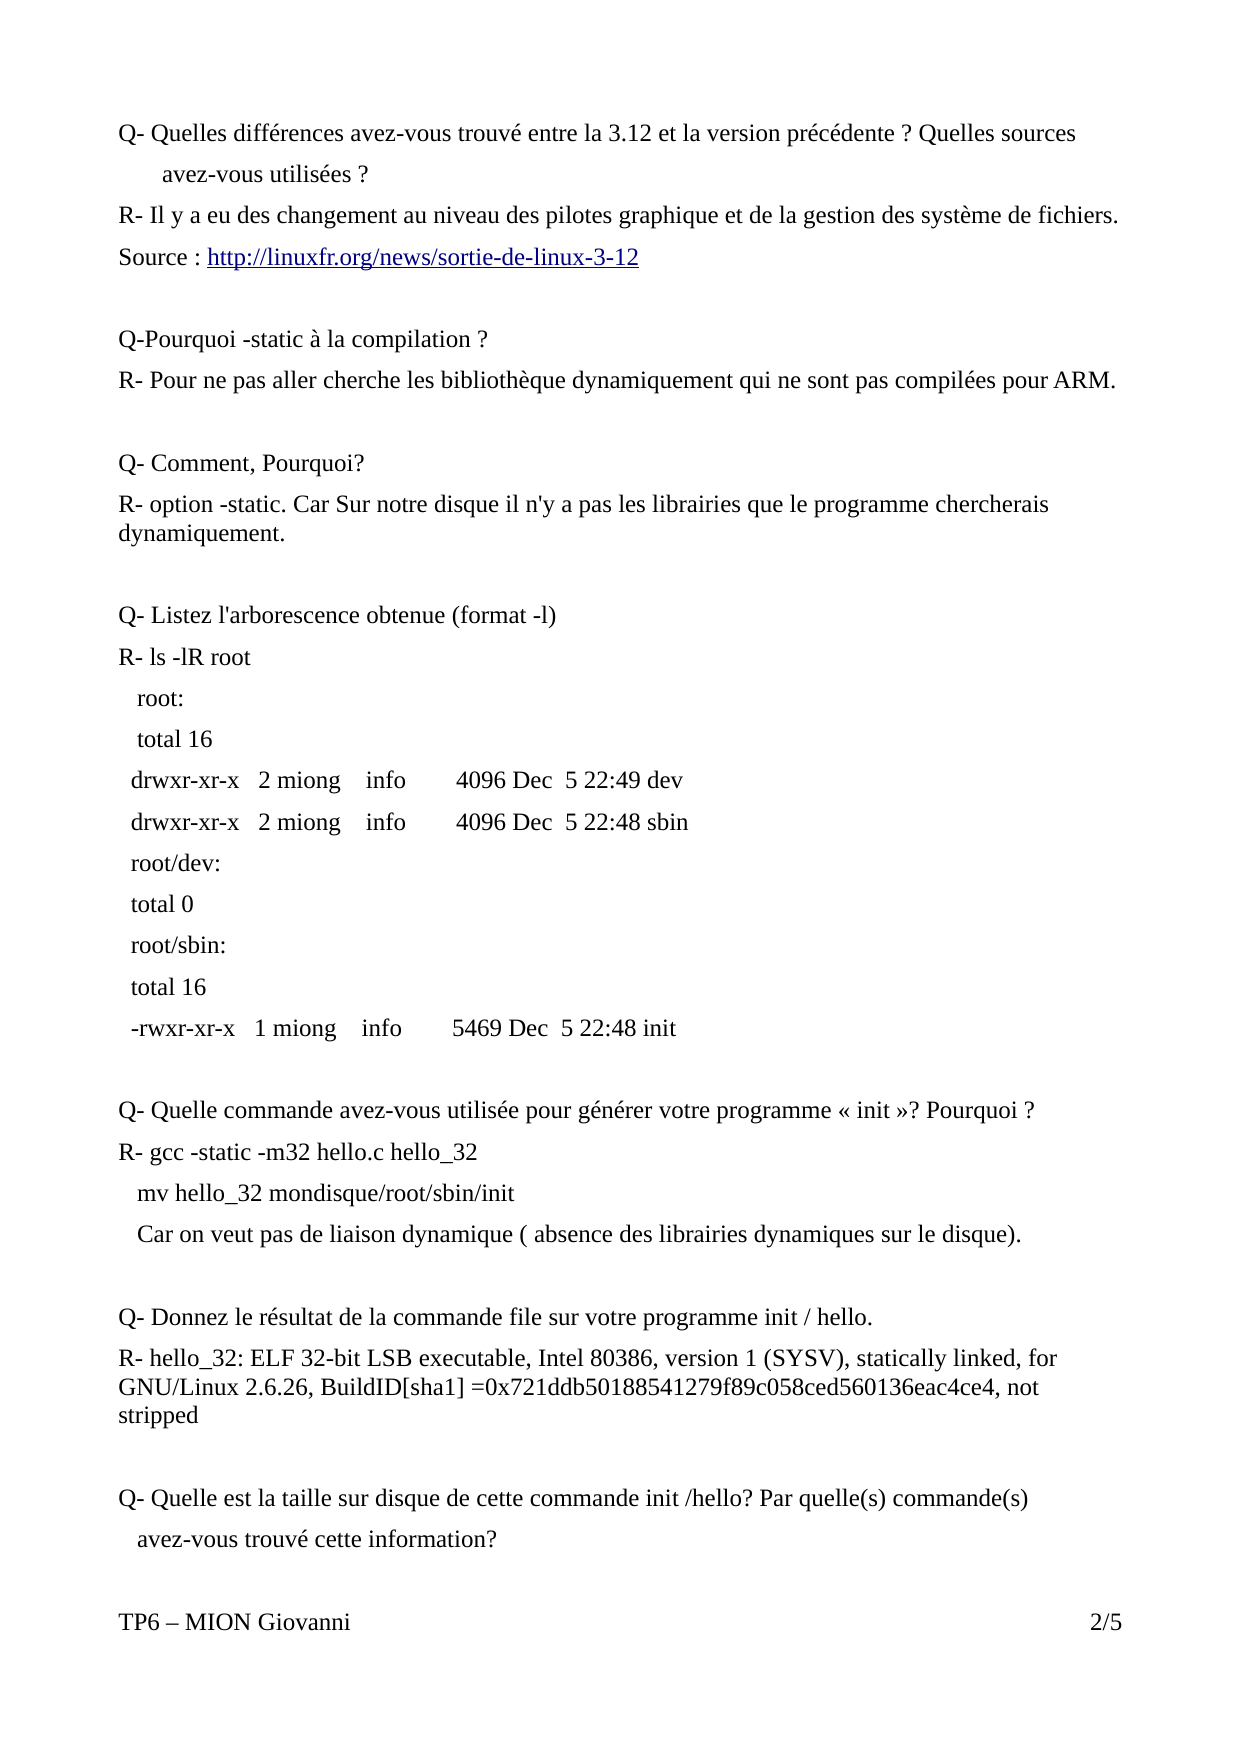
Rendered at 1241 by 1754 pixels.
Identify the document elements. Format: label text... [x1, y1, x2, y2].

text total 16 [118, 724, 1122, 753]
text total 16 [118, 972, 1122, 1001]
text drwxr-xr-x 2 miong info 4096 Dec 5 22:48 sbin [118, 807, 1122, 836]
text avez-vous utilisées ? [118, 159, 1122, 188]
text root/sbin: [118, 931, 1122, 959]
text R- ls -lR root [118, 642, 1122, 671]
text R- Il y a eu des changement au niveau des pilotes graphique et de la gestion des système de fichiers. [118, 201, 1122, 229]
text root/dev: [118, 848, 1122, 877]
text root: [118, 683, 1122, 712]
text mv hello_32 mondisque/root/sbin/init [118, 1178, 1122, 1207]
text drwxr-xr-x 2 miong info 4096 Dec 5 22:49 dev [118, 766, 1122, 794]
text Q- Listez l'arborescence obtenue (format -l) [118, 601, 1122, 629]
text Q-Pourquoi -static à la compilation ? [118, 324, 1122, 353]
text Q- Quelles différences avez-vous trouvé entre la 3.12 et la version précédente ? Quelles sources [118, 118, 1122, 147]
text Q- Comment, Pourquoi? [118, 448, 1122, 477]
text Q- Donnez le résultat de la commande file sur votre programme init / hello. [118, 1302, 1122, 1331]
text Car on veut pas de liaison dynamique ( absence des librairies dynamiques sur le disque). [118, 1219, 1122, 1248]
text R- option -static. Car Sur notre disque il n'y a pas les librairies que le programme chercherais dynamiquement. [118, 489, 1122, 547]
text -rwxr-xr-x 1 miong info 5469 Dec 5 22:48 init [118, 1013, 1122, 1042]
text R- Pour ne pas aller cherche les bibliothèque dynamiquement qui ne sont pas compilées pour ARM. [118, 366, 1122, 394]
text Source : http://linuxfr.org/news/sortie-de-linux-3-12 [118, 242, 1122, 271]
text avez-vous trouvé cette information? [118, 1524, 1122, 1553]
text R- gcc -static -m32 hello.c hello_32 [118, 1137, 1122, 1166]
text R- hello_32: ELF 32-bit LSB executable, Intel 80386, version 1 (SYSV), statically linked, for GNU/Linux 2.6.26, BuildID[sha1] =0x721ddb50188541279f89c058ced560136eac4ce4, not stripped [118, 1343, 1122, 1429]
text Q- Quelle est la taille sur disque de cette commande init /hello? Par quelle(s) commande(s) [118, 1483, 1122, 1512]
text Q- Quelle commande avez-vous utilisée pour générer votre programme « init »? Pourquoi ? [118, 1096, 1122, 1124]
text total 0 [118, 889, 1122, 918]
